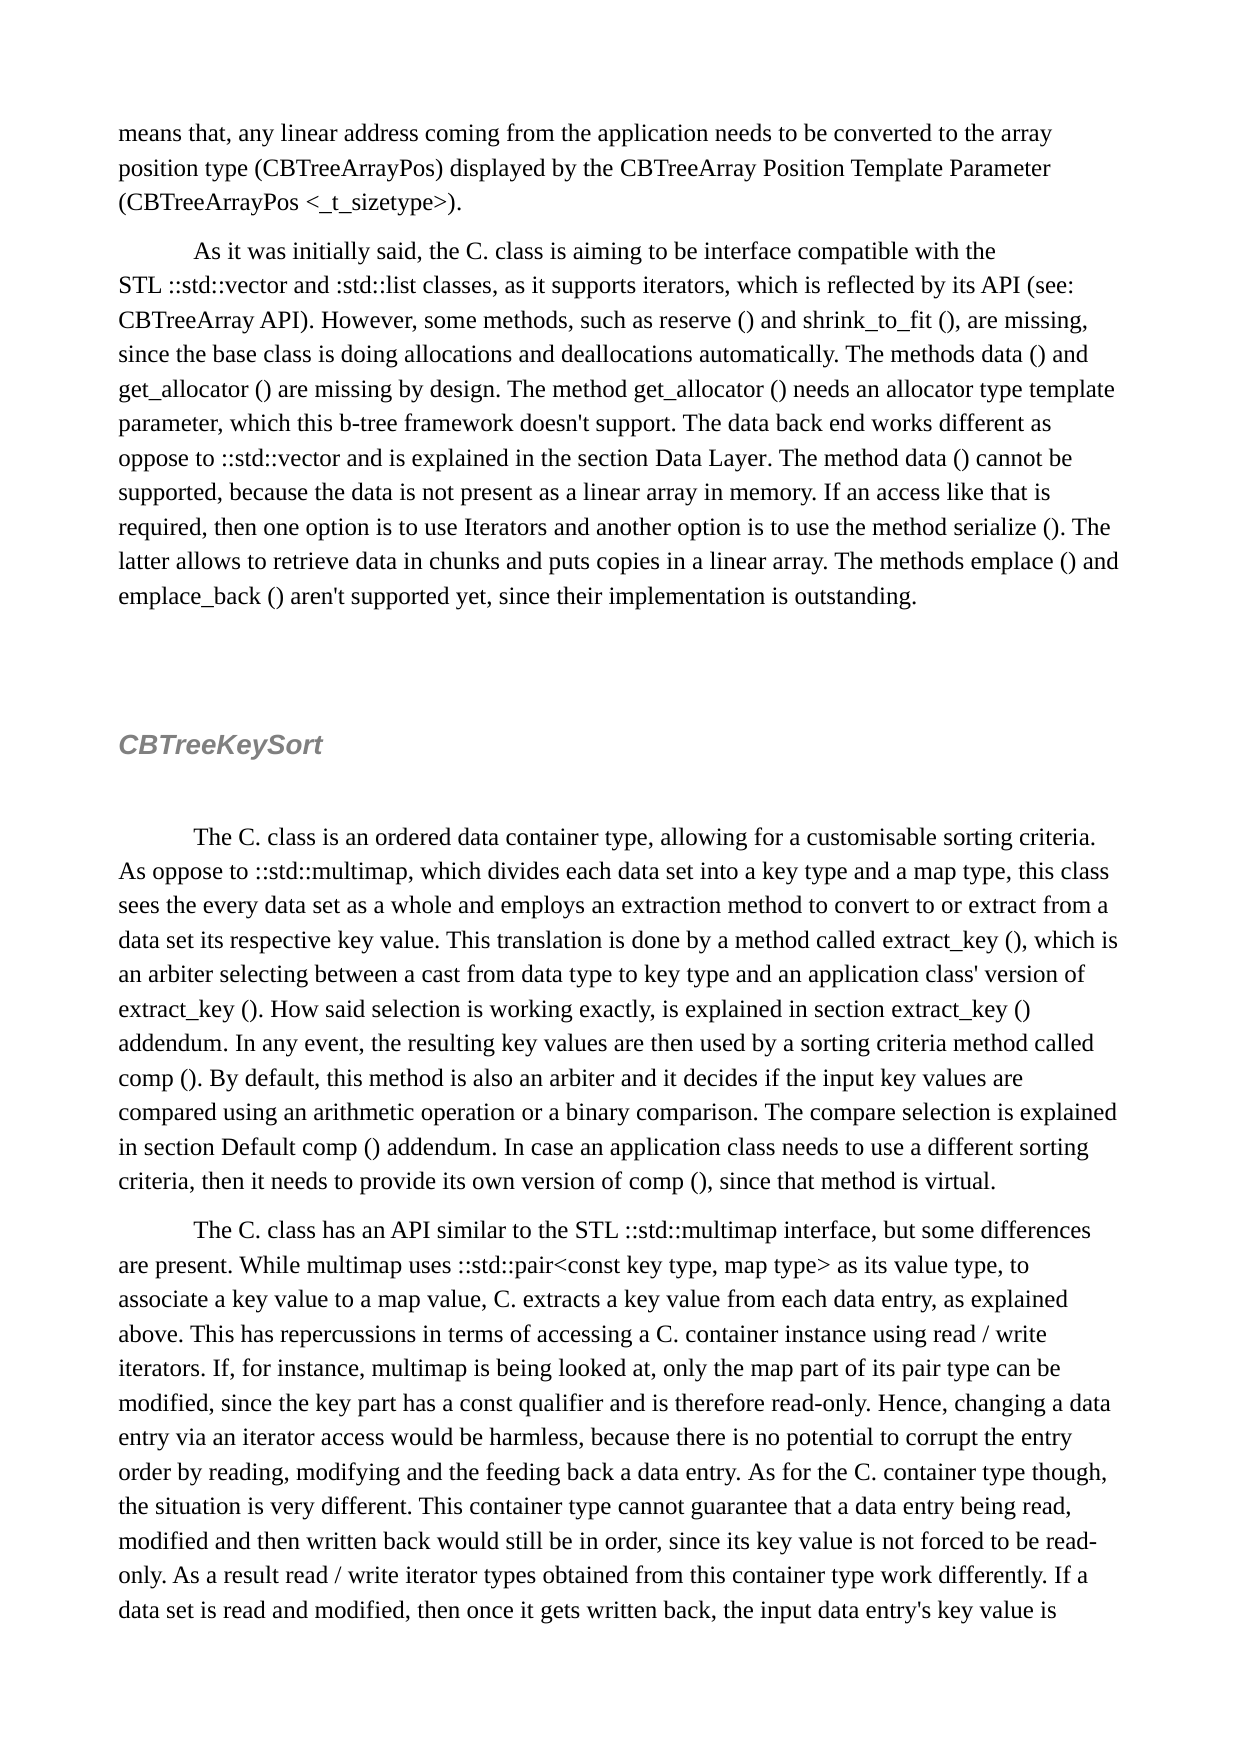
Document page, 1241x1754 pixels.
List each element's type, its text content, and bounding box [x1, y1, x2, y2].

text The C. class is an ordered data container type, allowing for a customisable sorting criteria. As oppose to ::std::multimap, which divides each data set into a key type and a map type, this class sees the every data set as a whole and employs an extraction method to convert to or extract from a data set its respective key value. This translation is done by a method called extract_key (), which is an arbiter selecting between a cast from data type to key type and an application class' version of extract_key (). How said selection is working exactly, is explained in section extract_key () addendum. In any event, the resulting key values are then used by a sorting criteria method called comp (). By default, this method is also an arbiter and it decides if the input key values are compared using an arithmetic operation or a binary comparison. The compare selection is explained in section Default comp () addendum. In case an application class needs to use a different sorting criteria, then it needs to provide its own version of comp (), since that method is virtual. [118, 822, 1122, 1195]
text As it was initially said, the C. class is aiming to be interface compatible with the STL ::std::vector and :std::list classes, as it supports iterators, which is reflected by its API (see: CBTreeArray API). However, some methods, such as reserve () and shrink_to_fit (), are missing, since the base class is doing allocations and deallocations automatically. The methods data () and get_allocator () are missing by design. The method get_allocator () needs an allocator type template parameter, which this b-tree framework doesn't support. The data back end works different as oppose to ::std::vector and is explained in the section Data Layer. The method data () cannot be supported, because the data is not present as a linear array in memory. If an access like that is required, then one option is to use Iterators and another option is to use the method serialize (). The latter allows to retrieve data in chunks and puts copies in a linear array. The methods emplace () and emplace_back () aren't supported yet, since their implementation is outstanding. [118, 236, 1122, 610]
text means that, any linear address coming from the application needs to be converted to the array position type (CBTreeArrayPos) displayed by the CBTreeArray Position Template Parameter (CBTreeArrayPos <_t_sizetype>). [118, 118, 1122, 216]
text The C. class has an API similar to the STL ::std::multimap interface, but some differences are present. While multimap uses ::std::pair<const key type, map type> as its value type, to associate a key value to a map value, C. extracts a key value from each data entry, as explained above. This has repercussions in terms of accessing a C. container instance using read / write iterators. If, for instance, multimap is being looked at, only the map part of its pair type can be modified, since the key part has a const qualifier and is therefore read-only. Hence, changing a data entry via an iterator access would be harmless, because there is no potential to corrupt the entry order by reading, modifying and the feeding back a data entry. As for the C. container type though, the situation is very different. This container type cannot guarantee that a data entry being read, modified and then written back would still be in order, since its key value is not forced to be read-only. As a result read / write iterator types obtained from this container type work differently. If a data set is read and modified, then once it gets written back, the input data entry's key value is [118, 1215, 1122, 1623]
subtitle CBTreeKeySort [118, 728, 1122, 760]
